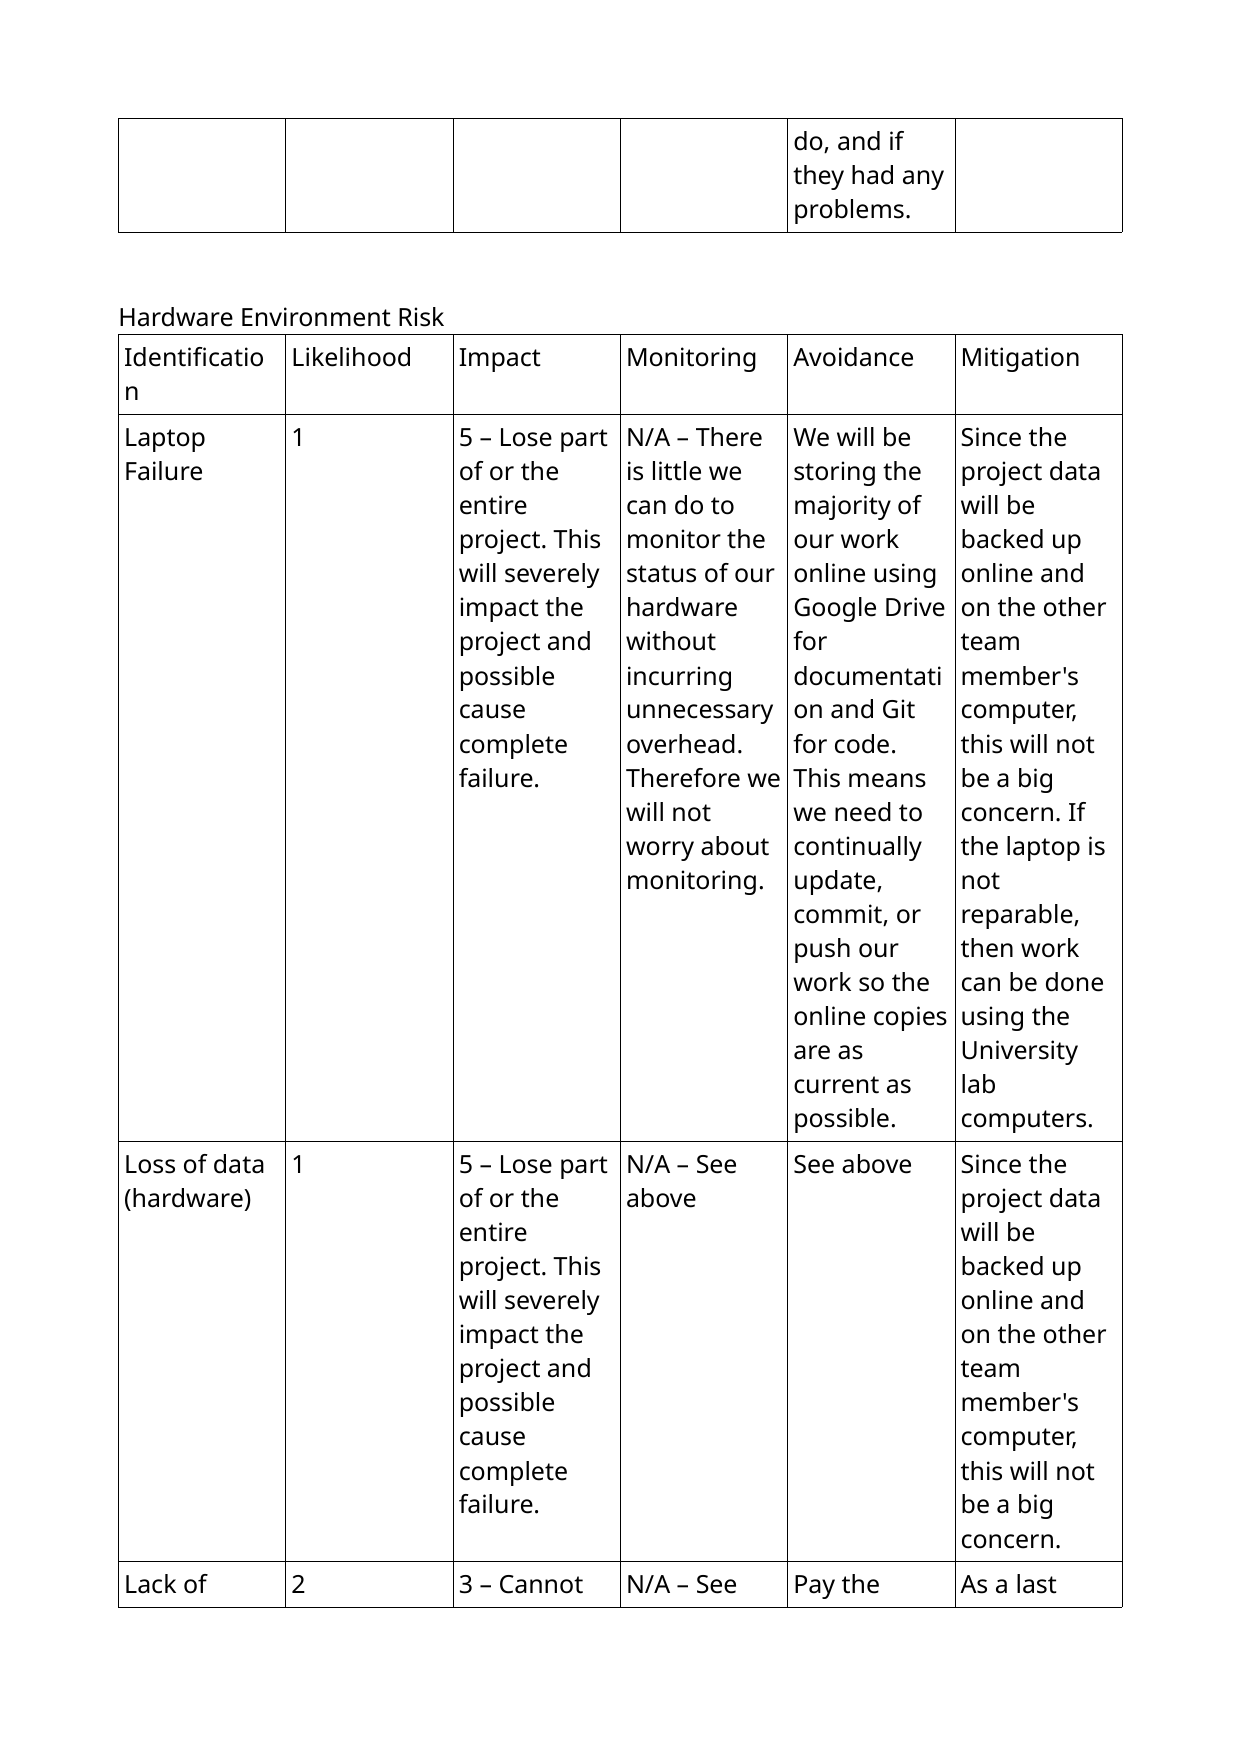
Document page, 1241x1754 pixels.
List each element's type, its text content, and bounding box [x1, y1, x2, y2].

table_header Avoidance [788, 335, 955, 414]
table_cell N/A – There is little we can do to monitor the status of our hardware without incurring unnecessary overhead. Therefore we will not worry about monitoring. [621, 415, 787, 1141]
table_cell Pay the [788, 1562, 955, 1607]
table_cell [119, 119, 285, 232]
table_cell 5 – Lose part of or the entire project. This will severely impact the project and possible cause complete failure. [454, 1142, 620, 1561]
table_header Mitigation [956, 335, 1122, 414]
table_cell N/A – See above [621, 1142, 787, 1561]
table_header Likelihood [286, 335, 453, 414]
table_cell 5 – Lose part of or the entire project. This will severely impact the project and possible cause complete failure. [454, 415, 620, 1141]
table_cell 1 [286, 1142, 453, 1561]
table_cell Laptop Failure [119, 415, 285, 1141]
table_cell We will be storing the majority of our work online using Google Drive for documentation and Git for code. This means we need to continually update, commit, or push our work so the online copies are as current as possible. [788, 415, 955, 1141]
table_header Monitoring [621, 335, 787, 414]
table_cell [956, 119, 1122, 232]
table_cell See above [788, 1142, 955, 1561]
text Hardware Environment Risk [118, 300, 1122, 334]
table_header Impact [454, 335, 620, 414]
table_cell [286, 119, 453, 232]
table_cell Since the project data will be backed up online and on the other team member's computer, this will not be a big concern. If the laptop is not reparable, then work can be done using the University lab computers. [956, 415, 1122, 1141]
table_cell N/A – See [621, 1562, 787, 1607]
table_cell [621, 119, 787, 232]
table_cell Lack of [119, 1562, 285, 1607]
table_cell 2 [286, 1562, 453, 1607]
table_cell As a last [956, 1562, 1122, 1607]
table_cell Since the project data will be backed up online and on the other team member's computer, this will not be a big concern. [956, 1142, 1122, 1561]
table_cell [454, 119, 620, 232]
table_cell 1 [286, 415, 453, 1141]
table_cell Loss of data (hardware) [119, 1142, 285, 1561]
table_header Identification [119, 335, 285, 414]
table_cell 3 – Cannot [454, 1562, 620, 1607]
table_cell do, and if they had any problems. [788, 119, 955, 232]
